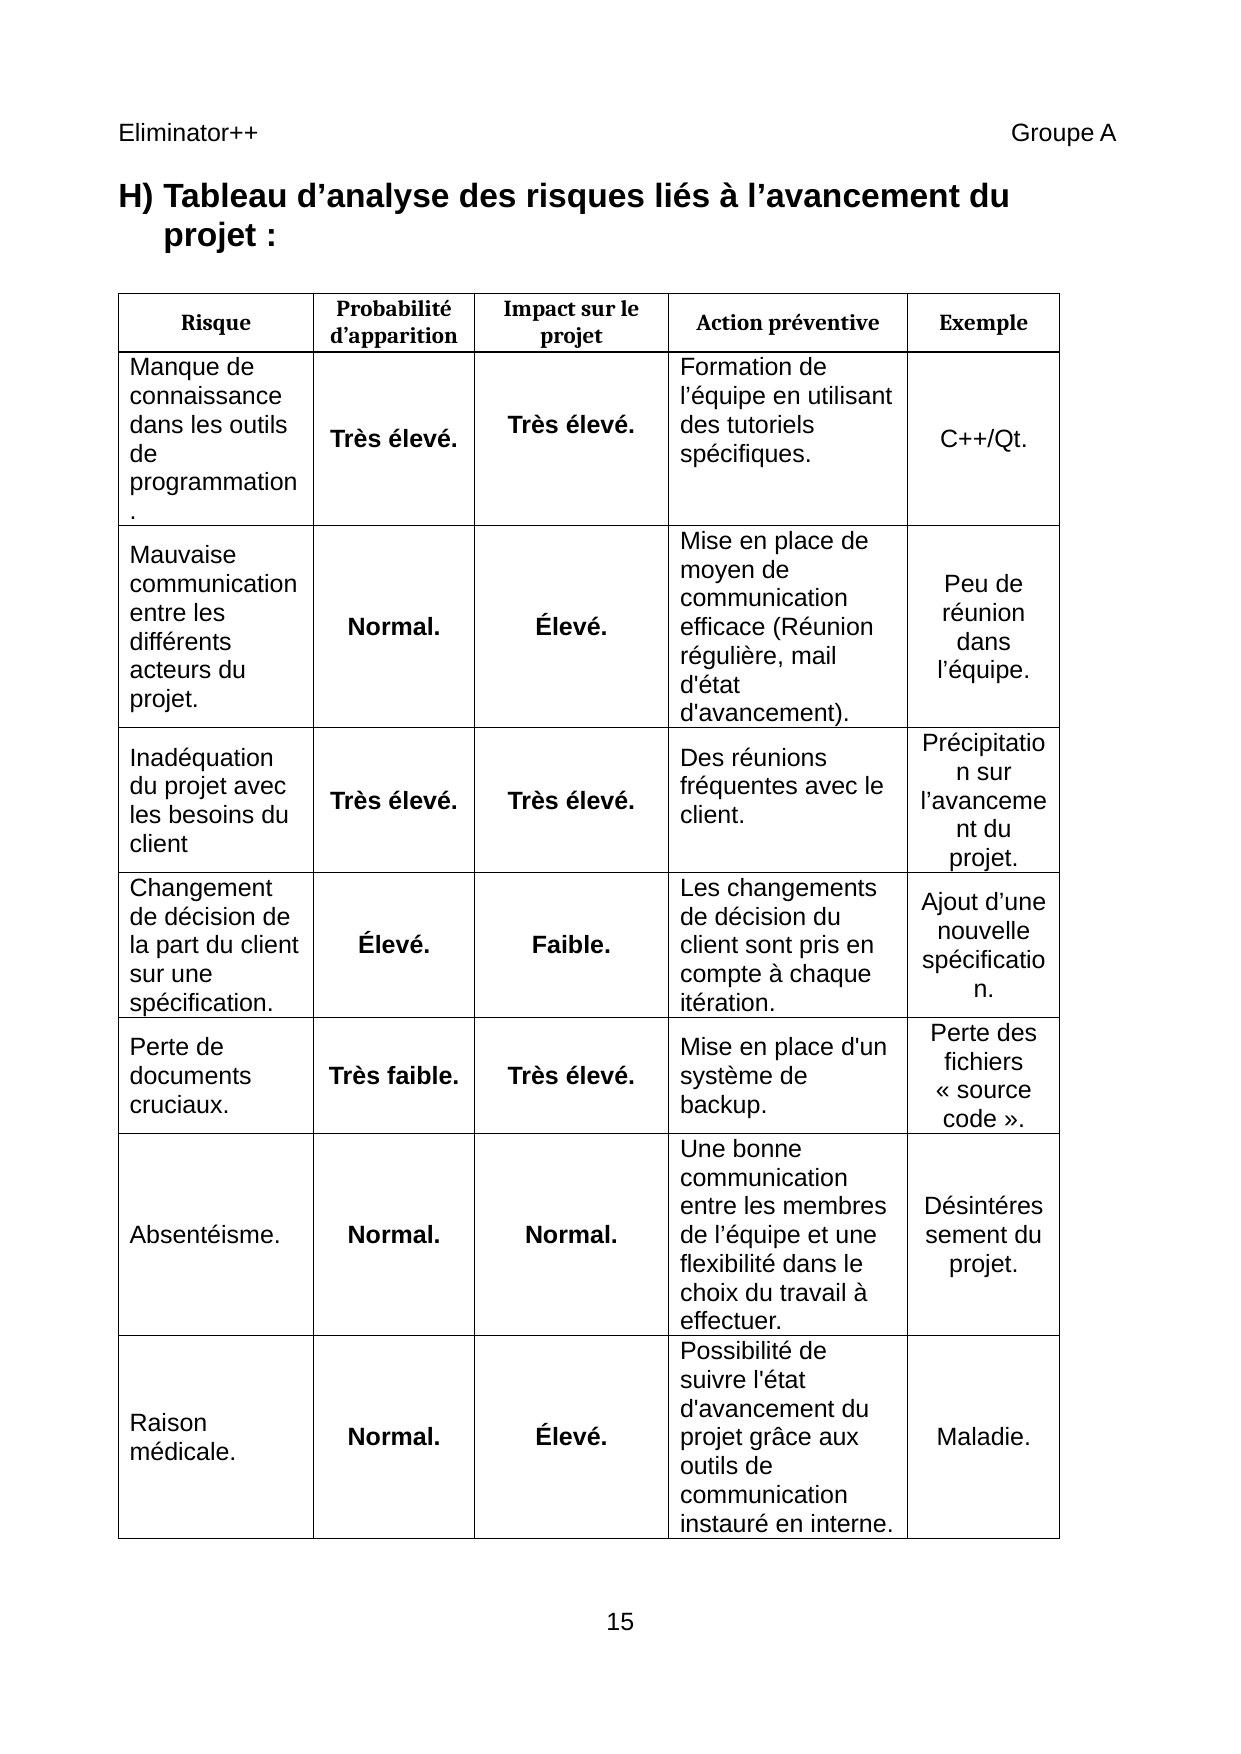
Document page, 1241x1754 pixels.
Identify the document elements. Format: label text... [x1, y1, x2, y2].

table_cell Des réunions fréquentes avec le client. [669, 728, 907, 872]
table_cell Possibilité de suivre l'état d'avancement du projet grâce aux outils de communication instauré en interne. [669, 1336, 907, 1537]
table_cell Maladie. [908, 1336, 1059, 1537]
table_cell Manque de connaissance dans les outils de programmation. [119, 353, 313, 525]
table_cell Raison médicale. [119, 1336, 313, 1537]
table_cell Perte de documents cruciaux. [119, 1018, 313, 1133]
table_cell Une bonne communication entre les membres de l’équipe et une flexibilité dans le choix du travail à effectuer. [669, 1134, 907, 1335]
table_cell Faible. [475, 873, 668, 1017]
table_cell Mise en place d'un système de backup. [669, 1018, 907, 1133]
table_cell Très élevé. [475, 353, 668, 525]
table_header Probabilité d’apparition [314, 294, 474, 351]
table_cell Très élevé. [314, 728, 474, 872]
table_cell Très faible. [314, 1018, 474, 1133]
table_cell Précipitation sur l’avancement du projet. [908, 728, 1059, 872]
table_cell Élevé. [475, 1336, 668, 1537]
table_cell Désintéressement du projet. [908, 1134, 1059, 1335]
table_cell Normal. [475, 1134, 668, 1335]
table_header Impact sur le projet [475, 294, 668, 351]
table_header Exemple [908, 294, 1059, 351]
table_header Risque [119, 294, 313, 351]
table_cell Les changements de décision du client sont pris en compte à chaque itération. [669, 873, 907, 1017]
table_cell Mise en place de moyen de communication efficace (Réunion régulière, mail d'état d'avancement). [669, 526, 907, 727]
table_cell Très élevé. [314, 353, 474, 525]
table_cell C++/Qt. [908, 353, 1059, 525]
table_cell Très élevé. [475, 728, 668, 872]
subtitle Tableau d’analyse des risques liés à l’avancement du projet : [118, 176, 1122, 254]
table_cell Élevé. [314, 873, 474, 1017]
table_header Action préventive [669, 294, 907, 351]
table_cell Peu de réunion dans l’équipe. [908, 526, 1059, 727]
table_cell Inadéquation du projet avec les besoins du client [119, 728, 313, 872]
table_cell Normal. [314, 1134, 474, 1335]
table_cell Mauvaise communication entre les différents acteurs du projet. [119, 526, 313, 727]
table_cell Normal. [314, 526, 474, 727]
table_cell Normal. [314, 1336, 474, 1537]
table_cell Formation de l’équipe en utilisant des tutoriels spécifiques. [669, 353, 907, 525]
table_cell Ajout d’une nouvelle spécification. [908, 873, 1059, 1017]
table_cell Changement de décision de la part du client sur une spécification. [119, 873, 313, 1017]
table_cell Perte des fichiers « source code ». [908, 1018, 1059, 1133]
table_cell Très élevé. [475, 1018, 668, 1133]
table_cell Élevé. [475, 526, 668, 727]
table_cell Absentéisme. [119, 1134, 313, 1335]
